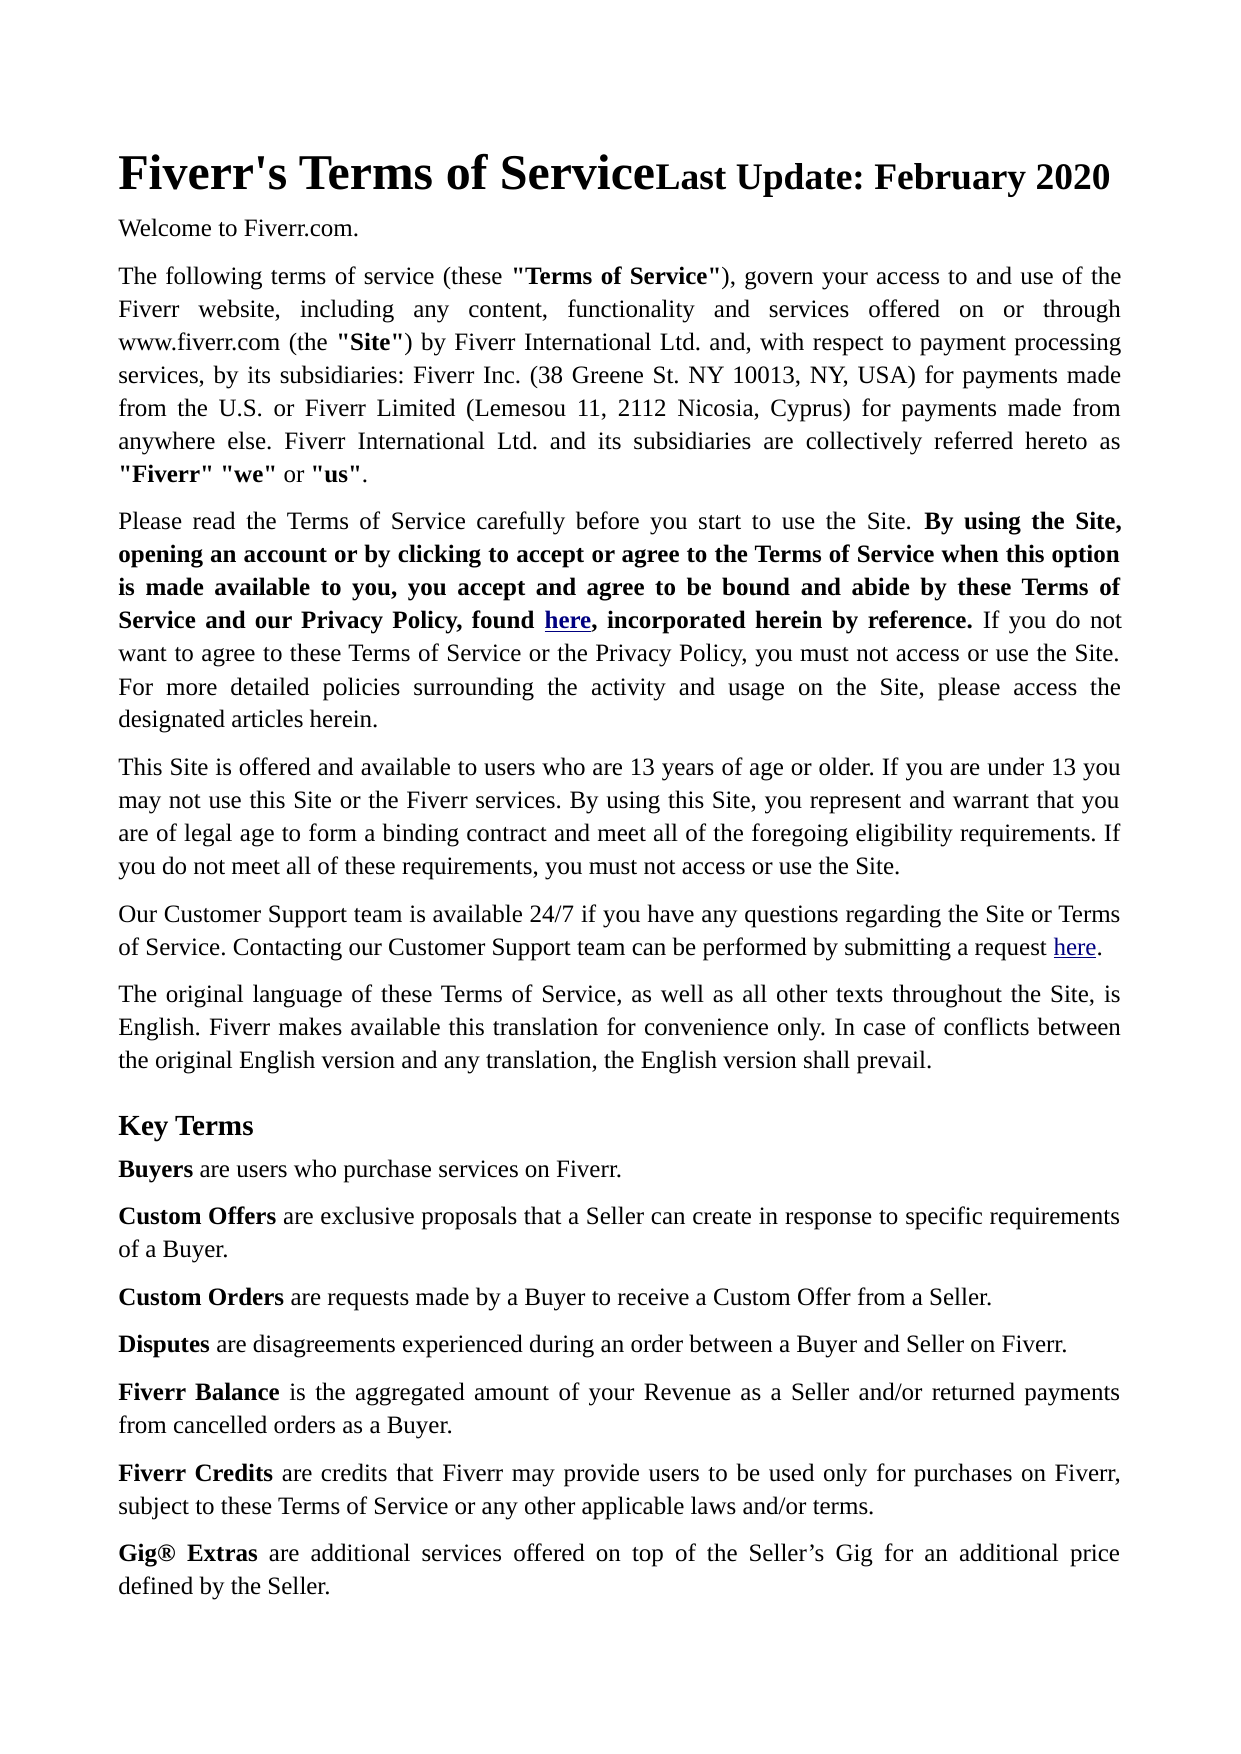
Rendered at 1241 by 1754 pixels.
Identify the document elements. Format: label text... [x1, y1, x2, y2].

text Fiverr Balance is the aggregated amount of your Revenue as a Seller and/or returned payments from cancelled orders as a Buyer. [118, 1377, 1122, 1439]
text Fiverr Credits are credits that Fiverr may provide users to be used only for purchases on Fiverr, subject to these Terms of Service or any other applicable laws and/or terms. [118, 1458, 1122, 1519]
text The original language of these Terms of Service, as well as all other texts throughout the Site, is English. Fiverr makes available this translation for convenience only. In case of conflicts between the original English version and any translation, the English version shall prevail. [118, 979, 1122, 1074]
subtitle Fiverr's Terms of ServiceLast Update: February 2020 [118, 143, 1122, 201]
text This Site is offered and available to users who are 13 years of age or older. If you are under 13 you may not use this Site or the Fiverr services. By using this Site, you represent and warrant that you are of legal age to form a binding contract and meet all of the foregoing eligibility requirements. If you do not meet all of these requirements, you must not access or use the Site. [118, 752, 1122, 880]
text Disputes are disagreements experienced during an order between a Buyer and Seller on Fiverr. [118, 1329, 1122, 1358]
text The following terms of service (these "Terms of Service"), govern your access to and use of the Fiverr website, including any content, functionality and services offered on or through www.fiverr.com (the "Site") by Fiverr International Ltd. and, with respect to payment processing services, by its subsidiaries: Fiverr Inc. (38 Greene St. NY 10013, NY, USA) for payments made from the U.S. or Fiverr Limited (Lemesou 11, 2112 Nicosia, Cyprus) for payments made from anywhere else. Fiverr International Ltd. and its subsidiaries are collectively referred hereto as "Fiverr" "we" or "us". [118, 261, 1122, 488]
text Welcome to Fiverr.com. [118, 213, 1122, 242]
text Gig® Extras are additional services offered on top of the Seller’s Gig for an additional price defined by the Seller. [118, 1538, 1122, 1600]
text Our Customer Support team is available 24/7 if you have any questions regarding the Site or Terms of Service. Contacting our Customer Support team can be performed by submitting a request here. [118, 899, 1122, 961]
text Buyers are users who purchase services on Fiverr. [118, 1154, 1122, 1182]
text Please read the Terms of Service carefully before you start to use the Site. By using the Site, opening an account or by clicking to accept or agree to the Terms of Service when this option is made available to you, you accept and agree to be bound and abide by these Terms of Service and our Privacy Policy, found here, incorporated herein by reference. If you do not want to agree to these Terms of Service or the Privacy Policy, you must not access or use the Site. For more detailed policies surrounding the activity and usage on the Site, please access the designated articles herein. [118, 506, 1122, 733]
text Custom Offers are exclusive proposals that a Seller can create in response to specific requirements of a Buyer. [118, 1201, 1122, 1263]
subtitle Key Terms [118, 1108, 1122, 1141]
text Custom Orders are requests made by a Buyer to receive a Custom Offer from a Seller. [118, 1282, 1122, 1311]
